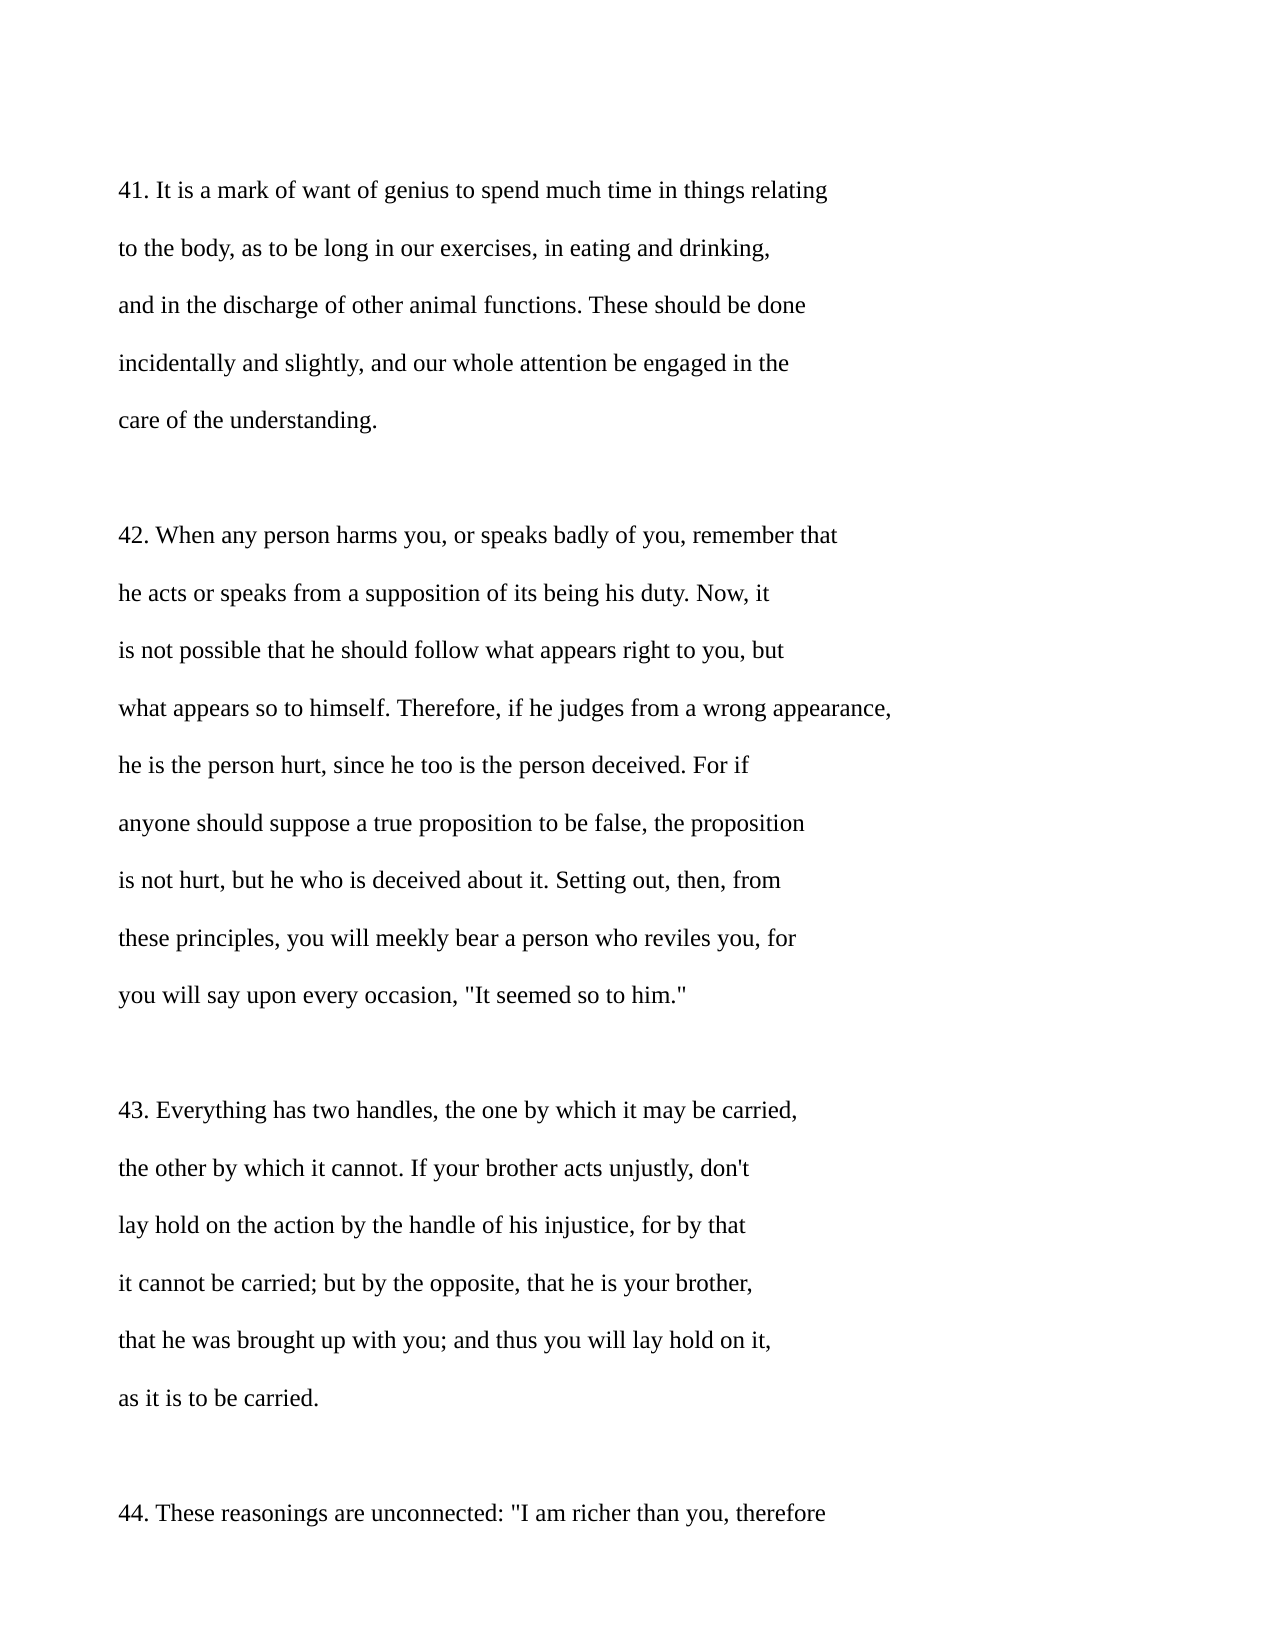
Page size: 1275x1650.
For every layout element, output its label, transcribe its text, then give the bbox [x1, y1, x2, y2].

text and in the discharge of other animal functions. These should be done [118, 291, 1157, 319]
text the other by which it cannot. If your brother acts unjustly, don't [118, 1153, 1157, 1182]
text is not possible that he should follow what appears right to you, but [118, 636, 1157, 664]
text 41. It is a mark of want of genius to spend much time in things relating [118, 176, 1157, 204]
text 43. Everything has two handles, the one by which it may be carried, [118, 1096, 1157, 1124]
text as it is to be carried. [118, 1383, 1157, 1412]
text incidentally and slightly, and our whole attention be engaged in the [118, 348, 1157, 377]
text he is the person hurt, since he too is the person deceived. For if [118, 751, 1157, 779]
text lay hold on the action by the handle of his injustice, for by that [118, 1211, 1157, 1239]
text 44. These reasonings are unconnected: "I am richer than you, therefore [118, 1498, 1157, 1527]
text he acts or speaks from a supposition of its being his duty. Now, it [118, 578, 1157, 607]
text 42. When any person harms you, or speaks badly of you, remember that [118, 521, 1157, 549]
text to the body, as to be long in our exercises, in eating and drinking, [118, 233, 1157, 262]
text that he was brought up with you; and thus you will lay hold on it, [118, 1326, 1157, 1354]
text these principles, you will meekly bear a person who reviles you, for [118, 923, 1157, 952]
text anyone should suppose a true proposition to be false, the proposition [118, 808, 1157, 837]
text care of the understanding. [118, 406, 1157, 434]
text what appears so to himself. Therefore, if he judges from a wrong appearance, [118, 693, 1157, 722]
text is not hurt, but he who is deceived about it. Setting out, then, from [118, 866, 1157, 894]
text it cannot be carried; but by the opposite, that he is your brother, [118, 1268, 1157, 1297]
text you will say upon every occasion, "It seemed so to him." [118, 981, 1157, 1009]
